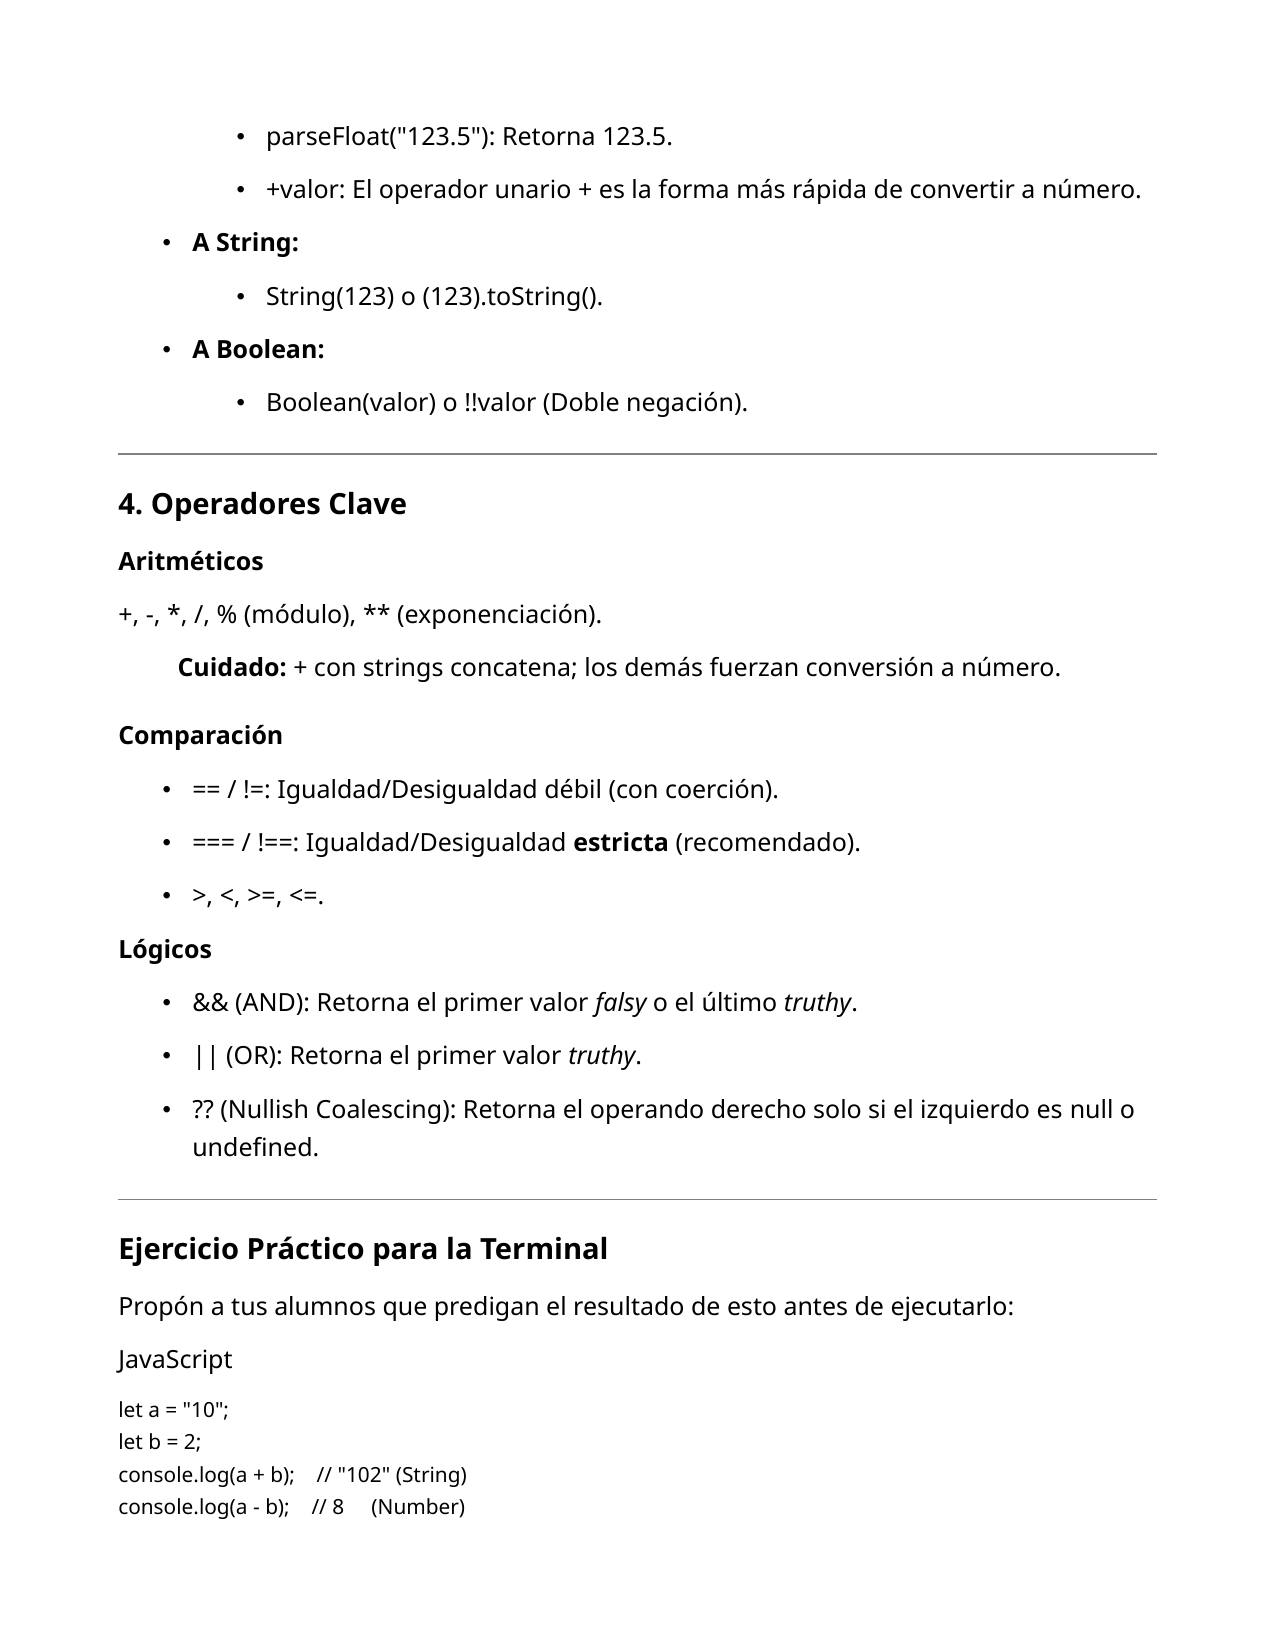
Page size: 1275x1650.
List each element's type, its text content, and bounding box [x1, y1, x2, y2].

text JavaScript [118, 1342, 1157, 1376]
text Cuidado: + con strings concatena; los demás fuerzan conversión a número. [177, 650, 1098, 684]
list A String: [162, 225, 1157, 259]
list ?? (Nullish Coalescing): Retorna el operando derecho solo si el izquierdo es null o undefined. [162, 1091, 1157, 1164]
text Propón a tus alumnos que predigan el resultado de esto antes de ejecutarlo: [118, 1288, 1157, 1322]
text +, -, *, /, % (módulo), ** (exponenciación). [118, 596, 1157, 631]
list || (OR): Retorna el primer valor truthy. [162, 1038, 1157, 1072]
subtitle Ejercicio Práctico para la Terminal [118, 1229, 1157, 1268]
text let a = "10"; [118, 1395, 1157, 1423]
list >, <, >=, <=. [162, 878, 1157, 912]
text console.log(a - b); // 8 (Number) [118, 1492, 1157, 1521]
text let b = 2; [118, 1427, 1157, 1456]
list +valor: El operador unario + es la forma más rápida de convertir a número. [236, 171, 1157, 206]
text console.log(a + b); // "102" (String) [118, 1460, 1157, 1488]
list === / !==: Igualdad/Desigualdad estricta (recomendado). [162, 825, 1157, 859]
list == / !=: Igualdad/Desigualdad débil (con coerción). [162, 771, 1157, 805]
list Boolean(valor) o !!valor (Doble negación). [236, 385, 1157, 419]
subtitle Comparación [118, 718, 1157, 752]
list String(123) o (123).toString(). [236, 278, 1157, 312]
list && (AND): Retorna el primer valor falsy o el último truthy. [162, 985, 1157, 1019]
subtitle 4. Operadores Clave [118, 483, 1157, 523]
subtitle Aritméticos [118, 543, 1157, 577]
subtitle Lógicos [118, 931, 1157, 965]
list parseFloat("123.5"): Retorna 123.5. [236, 118, 1157, 152]
list A Boolean: [162, 331, 1157, 366]
